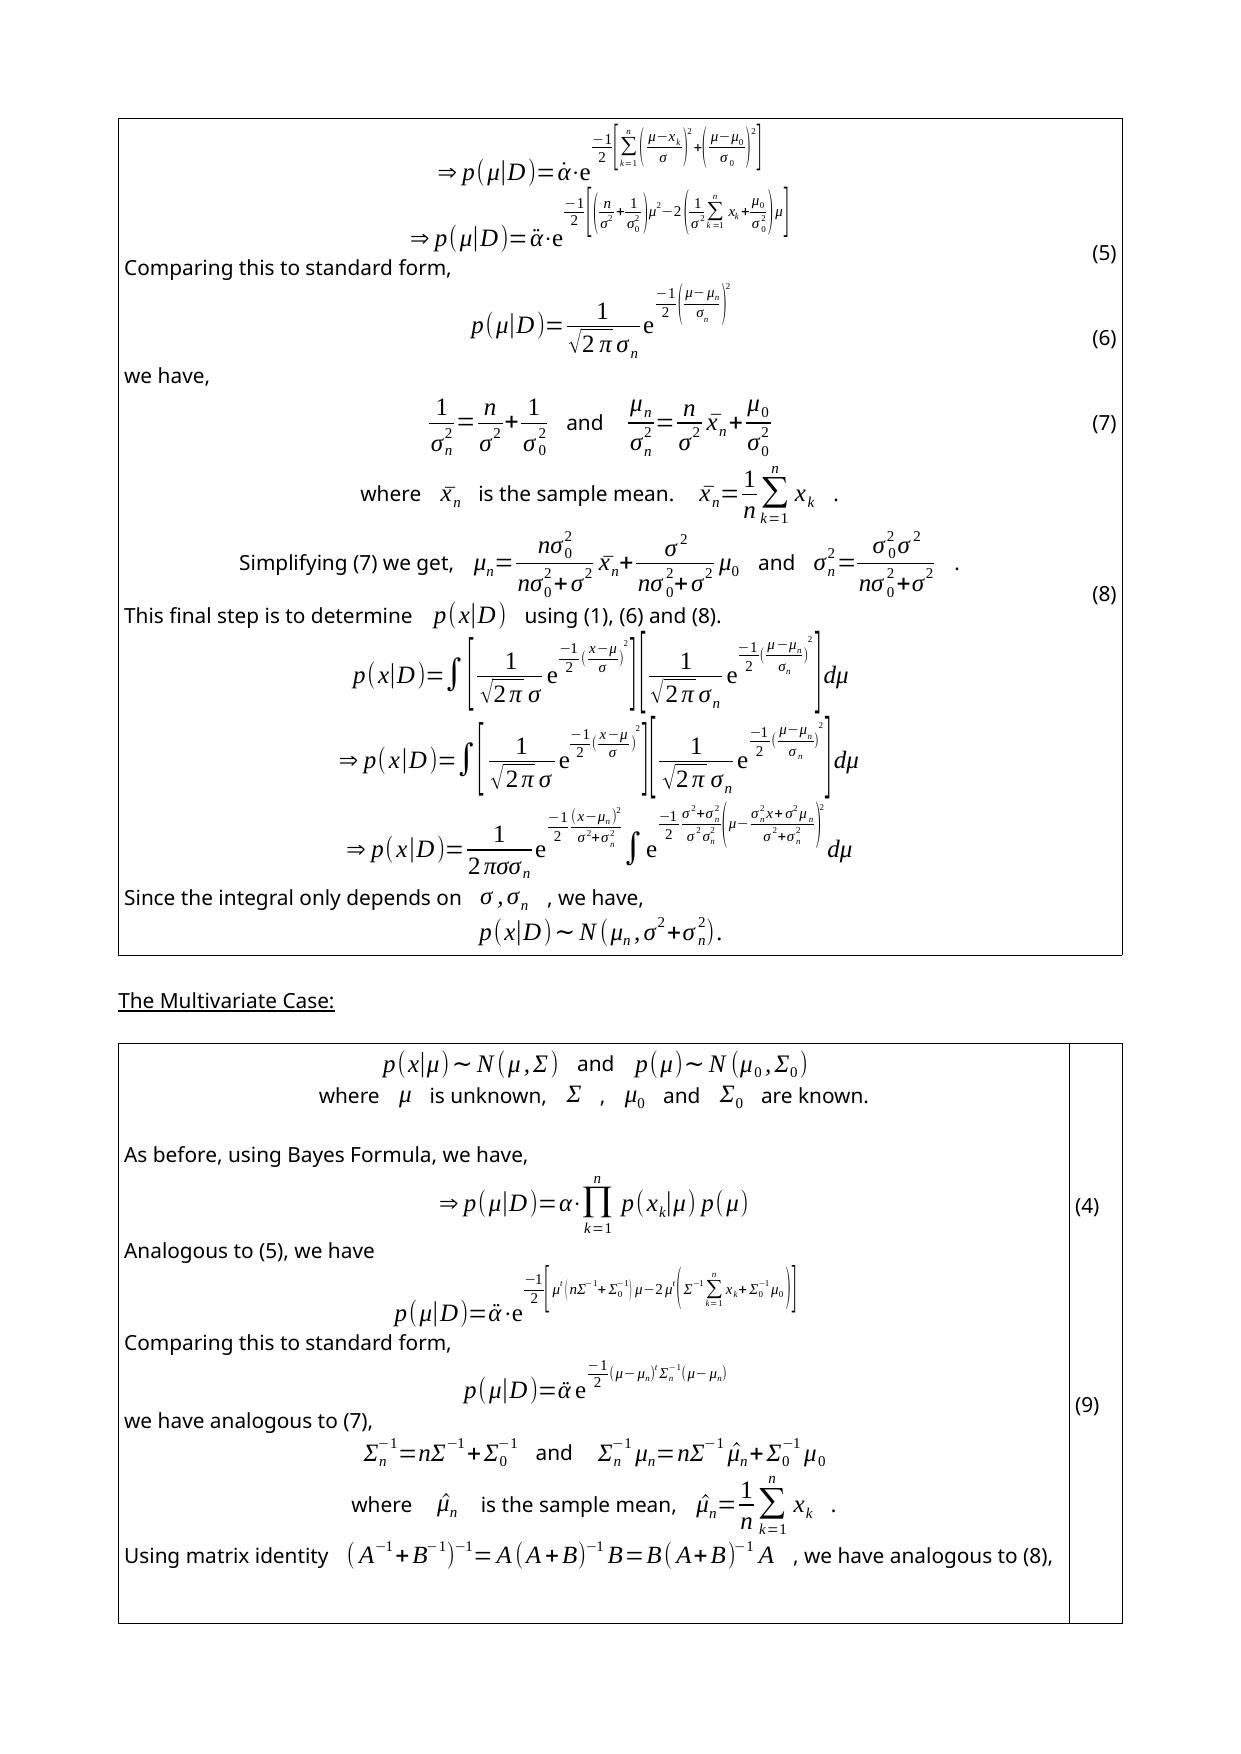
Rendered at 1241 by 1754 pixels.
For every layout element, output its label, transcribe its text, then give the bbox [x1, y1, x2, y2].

table_header (5) (6) (7) (8) [1081, 119, 1122, 955]
text The Multivariate Case: [118, 986, 1122, 1014]
table_header whereis unknown,is known. Assume that, whereare known,represents our best a priori guess for, andmeasures our uncertainty about this guess. Using Bayes Formula, whereis simply a normalization factor, independent of. From (2), (3) and (4) Comparing this to standard form, we have, and whereis the sample mean. . Simplifying (7) we get,and. This final step is to determineusing (1), (6) and (8). Since the integral only depends on, we have, [119, 119, 1081, 955]
table_header and whereis unknown,,andare known. As before, using Bayes Formula, we have, Analogous to (5), we have Comparing this to standard form, we have analogous to (7), and where is the sample mean,. Using matrix identity, we have analogous to (8), and. Finally we can solveusing (1), (9) and (10) as in the univariate case. Thus, as with univariate case, we have, . [119, 1044, 1069, 1623]
table_header (4) (9) [1070, 1044, 1122, 1623]
